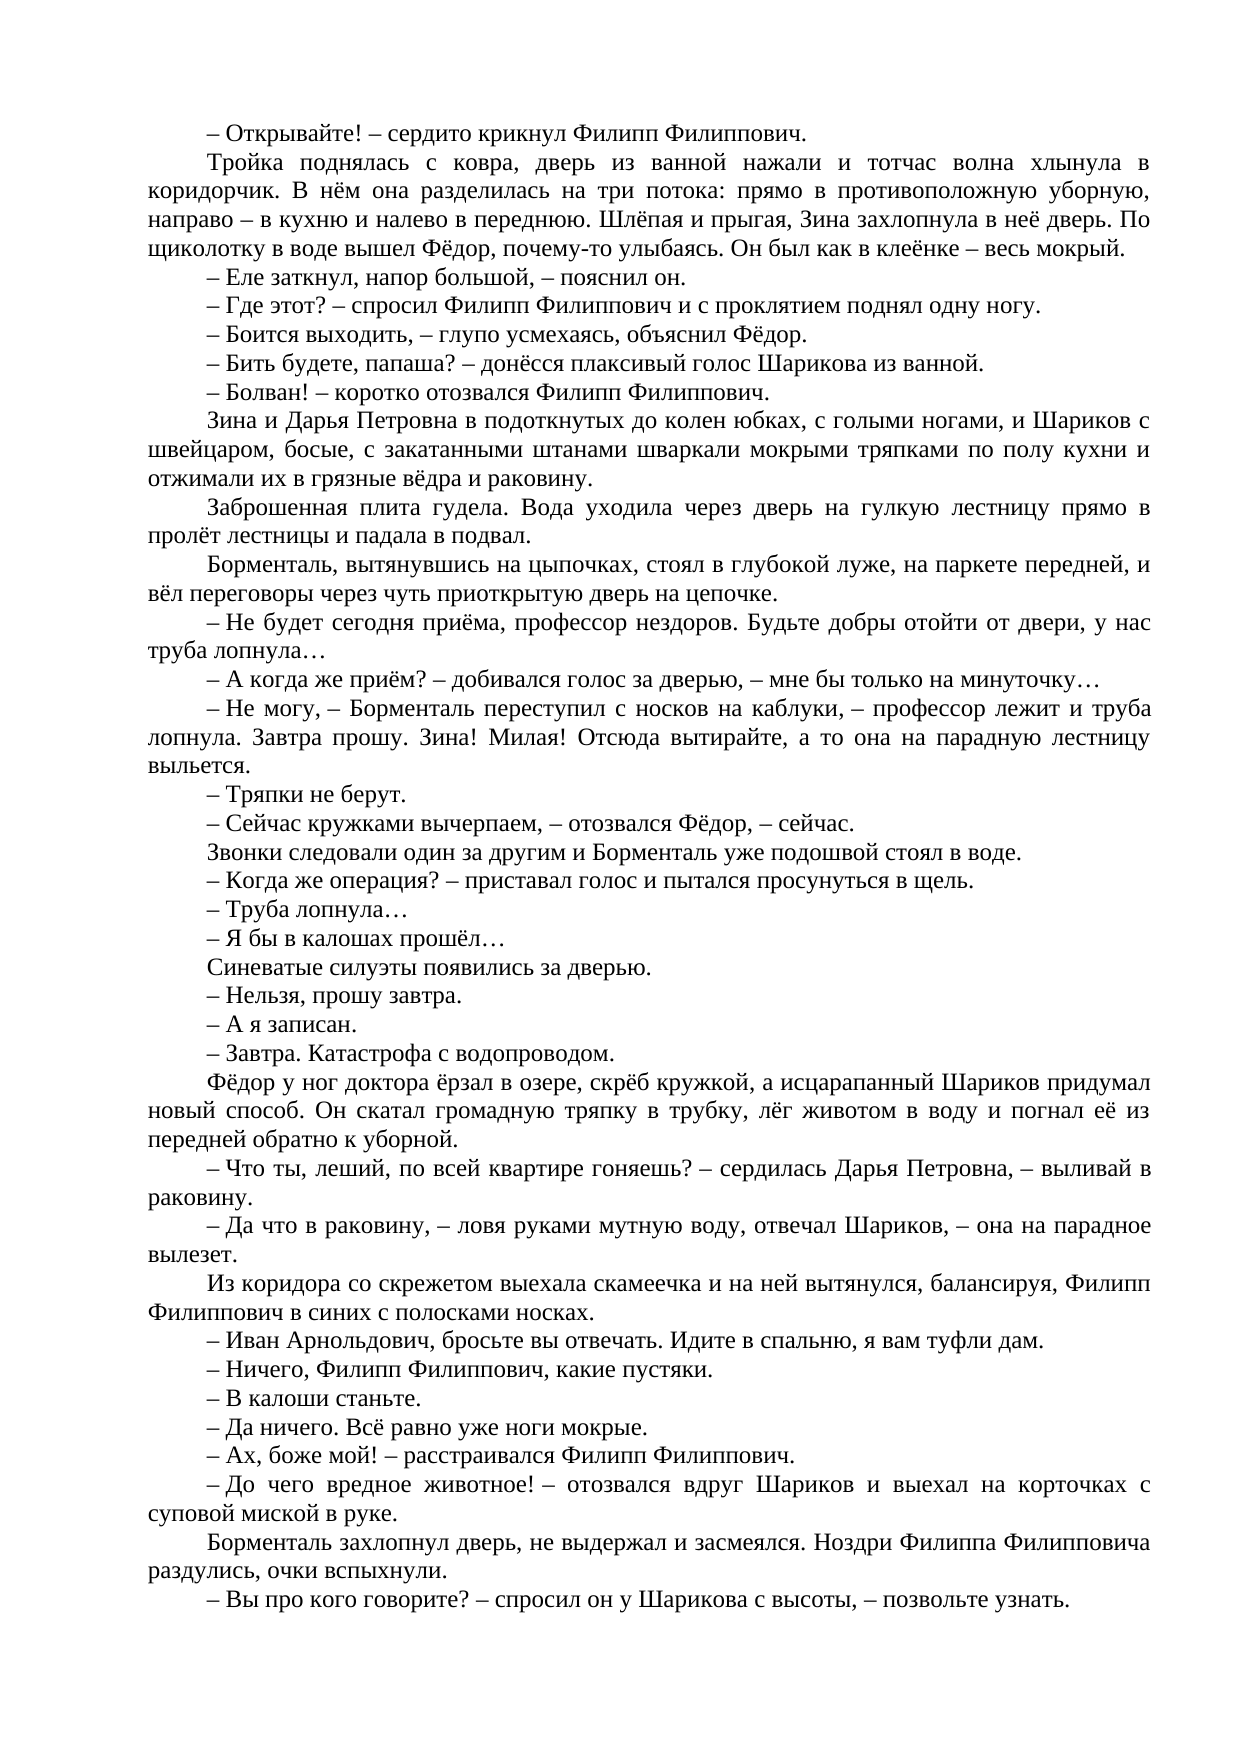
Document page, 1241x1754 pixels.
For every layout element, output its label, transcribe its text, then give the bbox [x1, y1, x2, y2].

text – Я бы в калошах прошёл… [148, 923, 1152, 952]
text – Иван Арнольдович, бросьте вы отвечать. Идите в спальню, я вам туфли дам. [148, 1326, 1152, 1354]
text Синеватые силуэты появились за дверью. [148, 952, 1152, 981]
text Тройка поднялась с ковра, дверь из ванной нажали и тотчас волна хлынула в коридорчик. В нём она разделилась на три потока: прямо в противоположную уборную, направо – в кухню и налево в переднюю. Шлёпая и прыгая, Зина захлопнула в неё дверь. По щиколотку в воде вышел Фёдор, почему-то улыбаясь. Он был как в клеёнке – весь мокрый. [148, 147, 1152, 262]
text – Да ничего. Всё равно уже ноги мокрые. [148, 1412, 1152, 1441]
text – Открывайте! – сердито крикнул Филипп Филиппович. [148, 118, 1152, 147]
text Борменталь, вытянувшись на цыпочках, стоял в глубокой луже, на паркете передней, и вёл переговоры через чуть приоткрытую дверь на цепочке. [148, 549, 1152, 607]
text – Болван! – коротко отозвался Филипп Филиппович. [148, 377, 1152, 406]
text – Сейчас кружками вычерпаем, – отозвался Фёдор, – сейчас. [148, 808, 1152, 837]
text Заброшенная плита гудела. Вода уходила через дверь на гулкую лестницу прямо в пролёт лестницы и падала в подвал. [148, 492, 1152, 549]
text – Еле заткнул, напор большой, – пояснил он. [148, 262, 1152, 291]
text – Ничего, Филипп Филиппович, какие пустяки. [148, 1354, 1152, 1383]
text – Нельзя, прошу завтра. [148, 981, 1152, 1009]
text – В калоши станьте. [148, 1383, 1152, 1412]
text – Труба лопнула… [148, 894, 1152, 923]
text Из коридора со скрежетом выехала скамеечка и на ней вытянулся, балансируя, Филипп Филиппович в синих с полосками носках. [148, 1268, 1152, 1326]
text – До чего вредное животное! – отозвался вдруг Шариков и выехал на корточках с суповой миской в руке. [148, 1469, 1152, 1527]
text Зина и Дарья Петровна в подоткнутых до колен юбках, с голыми ногами, и Шариков с швейцаром, босые, с закатанными штанами шваркали мокрыми тряпками по полу кухни и отжимали их в грязные вёдра и раковину. [148, 406, 1152, 492]
text – Да что в раковину, – ловя руками мутную воду, отвечал Шариков, – она на парадное вылезет. [148, 1211, 1152, 1268]
text Фёдор у ног доктора ёрзал в озере, скрёб кружкой, а исцарапанный Шариков придумал новый способ. Он скатал громадную тряпку в трубку, лёг животом в воду и погнал её из передней обратно к уборной. [148, 1067, 1152, 1153]
text – Что ты, леший, по всей квартире гоняешь? – сердилась Дарья Петровна, – выливай в раковину. [148, 1153, 1152, 1211]
text – Где этот? – спросил Филипп Филиппович и с проклятием поднял одну ногу. [148, 291, 1152, 319]
text – Боится выходить, – глупо усмехаясь, объяснил Фёдор. [148, 319, 1152, 348]
text – Завтра. Катастрофа с водопроводом. [148, 1038, 1152, 1067]
text – Не будет сегодня приёма, профессор нездоров. Будьте добры отойти от двери, у нас труба лопнула… [148, 607, 1152, 664]
text Звонки следовали один за другим и Борменталь уже подошвой стоял в воде. [148, 837, 1152, 866]
text – А когда же приём? – добивался голос за дверью, – мне бы только на минуточку… [148, 664, 1152, 693]
text – Бить будете, папаша? – донёсся плаксивый голос Шарикова из ванной. [148, 348, 1152, 377]
text – Когда же операция? – приставал голос и пытался просунуться в щель. [148, 866, 1152, 894]
text – Ах, боже мой! – расстраивался Филипп Филиппович. [148, 1441, 1152, 1469]
text – А я записан. [148, 1009, 1152, 1038]
text – Вы про кого говорите? – спросил он у Шарикова с высоты, – позвольте узнать. [148, 1584, 1152, 1613]
text Борменталь захлопнул дверь, не выдержал и засмеялся. Ноздри Филиппа Филипповича раздулись, очки вспыхнули. [148, 1527, 1152, 1584]
text – Тряпки не берут. [148, 779, 1152, 808]
text – Не могу, – Борменталь переступил с носков на каблуки, – профессор лежит и труба лопнула. Завтра прошу. Зина! Милая! Отсюда вытирайте, а то она на парадную лестницу выльется. [148, 693, 1152, 779]
